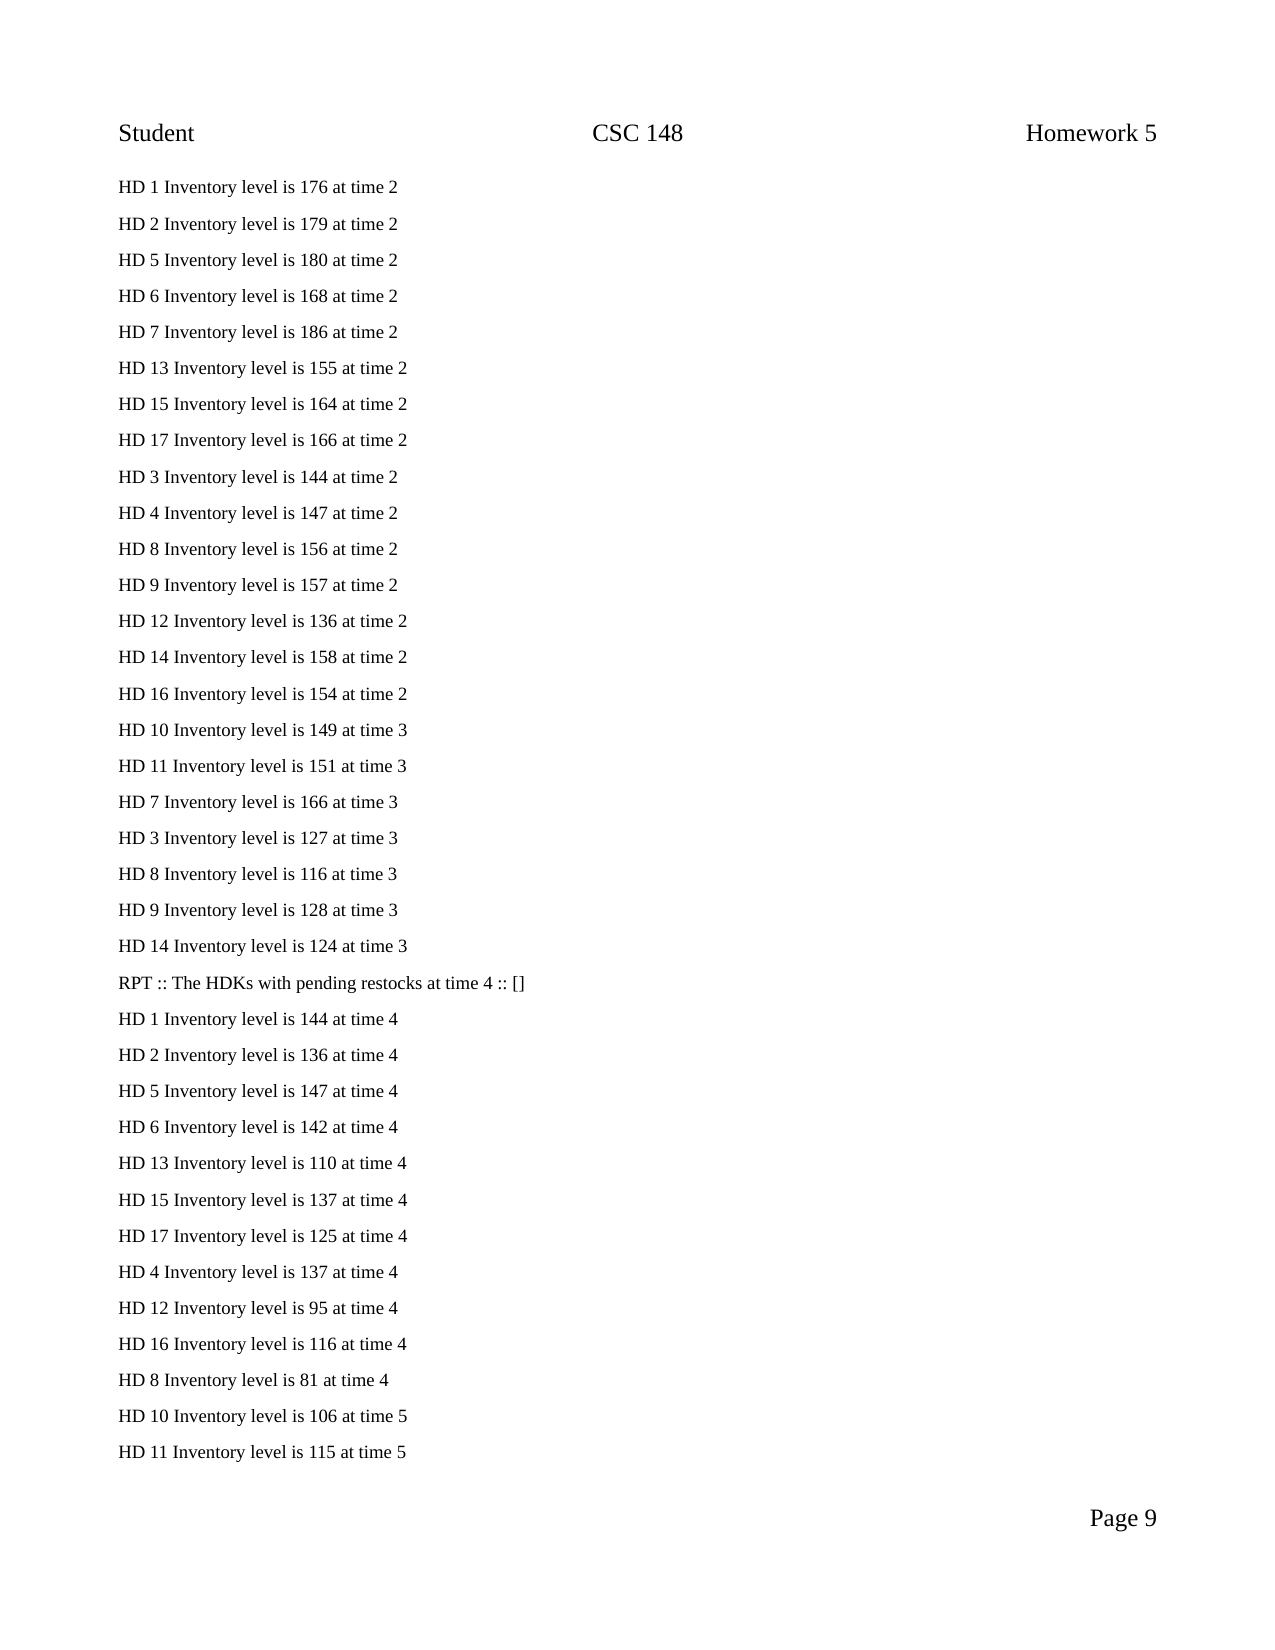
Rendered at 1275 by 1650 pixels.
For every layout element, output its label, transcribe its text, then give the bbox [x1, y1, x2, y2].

text HD 11 Inventory level is 115 at time 5 [118, 1441, 1157, 1463]
text HD 1 Inventory level is 176 at time 2 [118, 176, 1157, 198]
text HD 13 Inventory level is 110 at time 4 [118, 1152, 1157, 1174]
text HD 8 Inventory level is 81 at time 4 [118, 1369, 1157, 1391]
text HD 7 Inventory level is 166 at time 3 [118, 791, 1157, 812]
text HD 1 Inventory level is 144 at time 4 [118, 1008, 1157, 1029]
text HD 17 Inventory level is 125 at time 4 [118, 1224, 1157, 1246]
text HD 3 Inventory level is 144 at time 2 [118, 466, 1157, 487]
text HD 14 Inventory level is 158 at time 2 [118, 646, 1157, 668]
text HD 4 Inventory level is 137 at time 4 [118, 1261, 1157, 1282]
text HD 6 Inventory level is 168 at time 2 [118, 285, 1157, 306]
text HD 17 Inventory level is 166 at time 2 [118, 429, 1157, 451]
text HD 12 Inventory level is 95 at time 4 [118, 1297, 1157, 1318]
text HD 6 Inventory level is 142 at time 4 [118, 1116, 1157, 1138]
text HD 9 Inventory level is 128 at time 3 [118, 899, 1157, 921]
text HD 10 Inventory level is 149 at time 3 [118, 718, 1157, 740]
text HD 5 Inventory level is 180 at time 2 [118, 249, 1157, 270]
text HD 15 Inventory level is 137 at time 4 [118, 1188, 1157, 1210]
text HD 3 Inventory level is 127 at time 3 [118, 827, 1157, 848]
text HD 8 Inventory level is 156 at time 2 [118, 538, 1157, 559]
text HD 14 Inventory level is 124 at time 3 [118, 935, 1157, 957]
text HD 13 Inventory level is 155 at time 2 [118, 357, 1157, 379]
text HD 12 Inventory level is 136 at time 2 [118, 610, 1157, 632]
text HD 9 Inventory level is 157 at time 2 [118, 574, 1157, 596]
text HD 2 Inventory level is 136 at time 4 [118, 1044, 1157, 1065]
text HD 2 Inventory level is 179 at time 2 [118, 212, 1157, 234]
text HD 8 Inventory level is 116 at time 3 [118, 863, 1157, 885]
text RPT :: The HDKs with pending restocks at time 4 :: [] [118, 972, 1157, 993]
text HD 7 Inventory level is 186 at time 2 [118, 321, 1157, 342]
text HD 4 Inventory level is 147 at time 2 [118, 502, 1157, 523]
text HD 10 Inventory level is 106 at time 5 [118, 1405, 1157, 1427]
text HD 11 Inventory level is 151 at time 3 [118, 755, 1157, 776]
text HD 5 Inventory level is 147 at time 4 [118, 1080, 1157, 1102]
text HD 15 Inventory level is 164 at time 2 [118, 393, 1157, 415]
text HD 16 Inventory level is 154 at time 2 [118, 682, 1157, 704]
text HD 16 Inventory level is 116 at time 4 [118, 1333, 1157, 1354]
